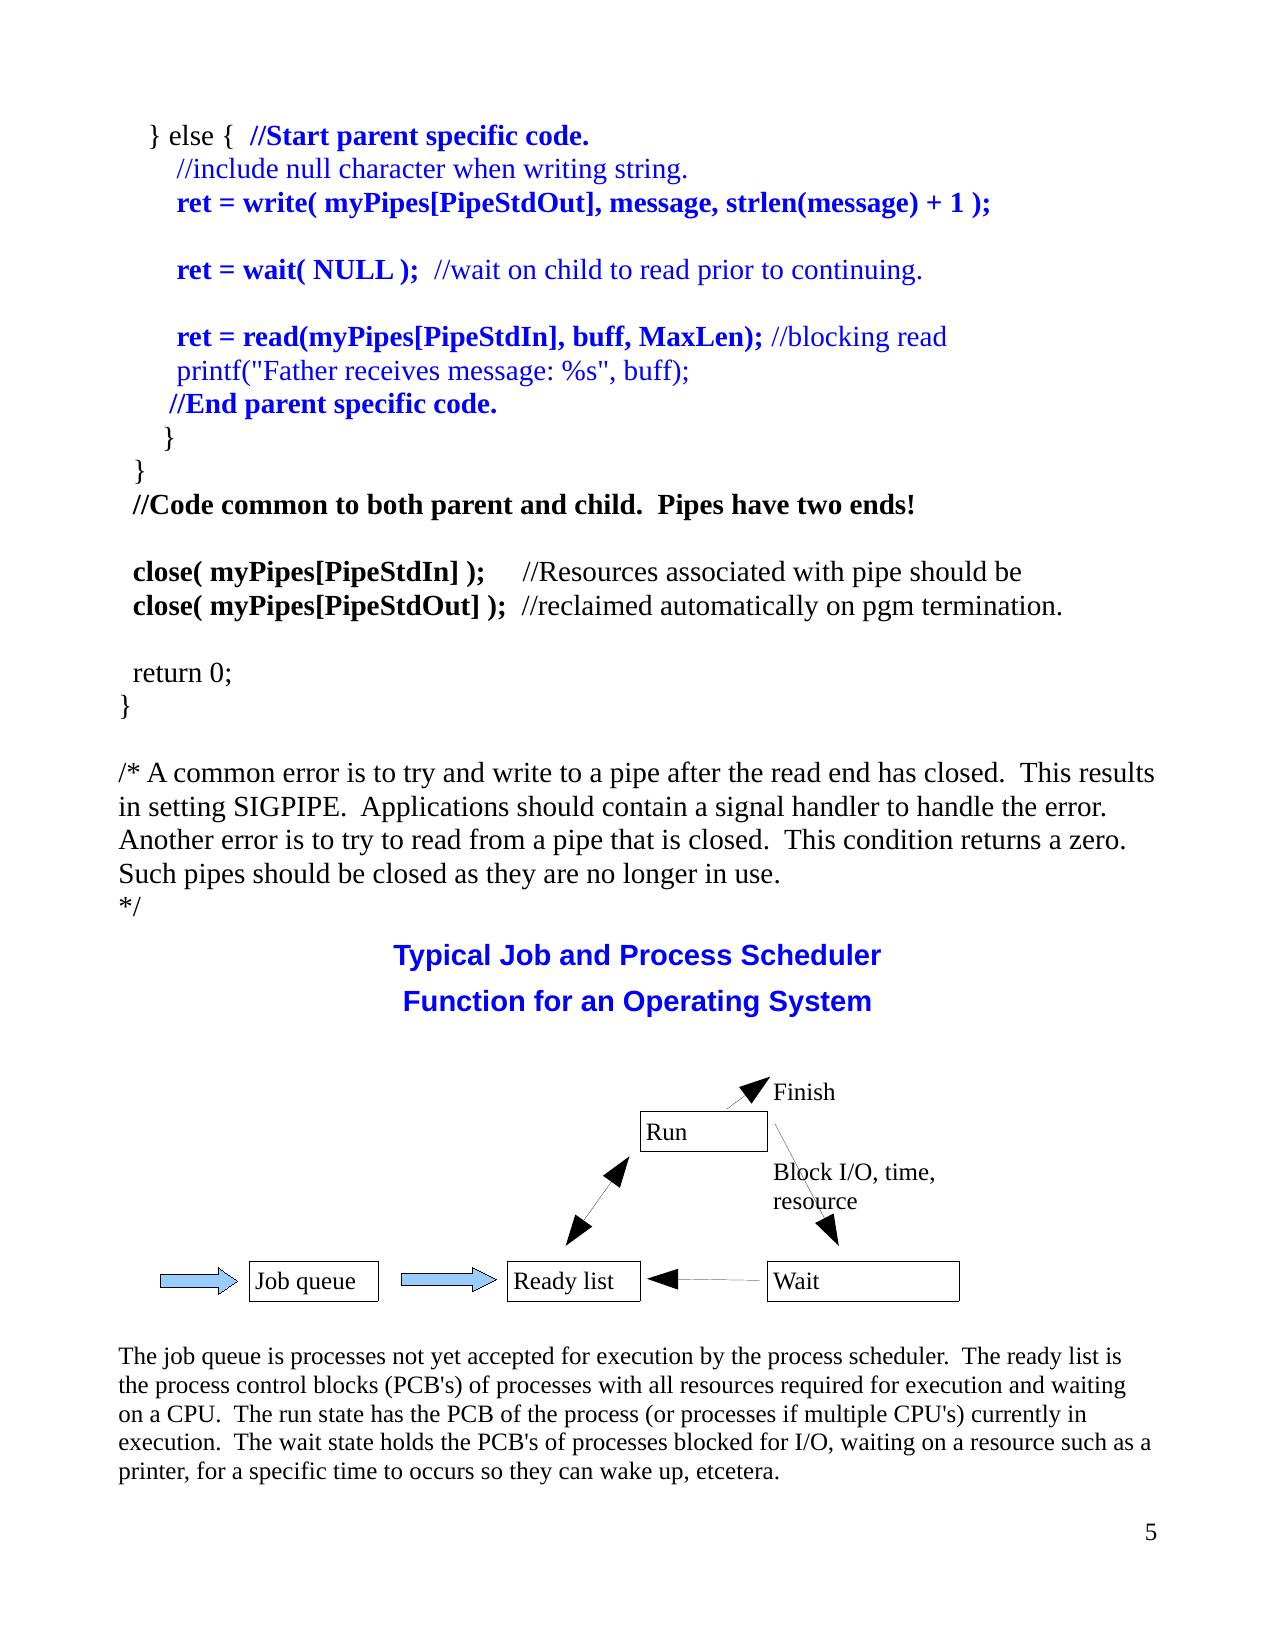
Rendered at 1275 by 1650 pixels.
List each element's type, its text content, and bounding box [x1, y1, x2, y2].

table_header Finish [767, 1071, 959, 1111]
table_cell [118, 1261, 249, 1301]
table_cell [959, 1151, 1027, 1220]
table_cell [118, 1111, 249, 1151]
table_cell Wait [768, 1262, 959, 1301]
table_cell [959, 1220, 1027, 1261]
text /* A common error is to try and write to a pipe after the read end has closed. This results in setting SIGPIPE. Applications should contain a signal handler to handle the error. Another error is to try to read from a pipe that is closed. This condition returns a zero. Such pipes should be closed as they are no longer in use. [118, 755, 1157, 889]
text } [118, 453, 1157, 487]
table_cell [508, 1220, 640, 1261]
table_cell [1027, 1301, 1157, 1341]
table_cell Job queue [250, 1262, 378, 1301]
table_cell [249, 1151, 378, 1220]
table_cell [378, 1111, 507, 1151]
table_header [249, 1071, 378, 1111]
text //Code common to both parent and child. Pipes have two ends! [118, 487, 1157, 521]
table_cell [378, 1301, 507, 1341]
table_cell Ready list [508, 1262, 640, 1301]
table_cell [1027, 1151, 1157, 1220]
table_cell [378, 1151, 507, 1220]
text } else { //Start parent specific code. [118, 118, 1157, 152]
table_cell [640, 1220, 767, 1261]
table_cell Block I/O, time, resource [790, 1151, 959, 1220]
table_cell [960, 1261, 1027, 1301]
table_cell [768, 1111, 959, 1151]
text */ [118, 889, 1157, 923]
table_cell [959, 1111, 1027, 1151]
table_cell [640, 1301, 767, 1341]
text Typical Job and Process Scheduler [118, 937, 1157, 971]
table_cell [767, 1220, 959, 1261]
text return 0; [118, 655, 1157, 688]
table_header [1027, 1071, 1157, 1111]
text close( myPipes[PipeStdOut] ); //reclaimed automatically on pgm termination. [118, 588, 1157, 621]
table_cell [118, 1151, 249, 1220]
text //include null character when writing string. [118, 152, 1157, 185]
text } [118, 688, 1157, 722]
table_cell [378, 1220, 507, 1261]
table_header [508, 1071, 640, 1111]
table_cell Block I/O, time, resource [767, 1151, 823, 1220]
table_cell [767, 1302, 959, 1341]
table_cell [249, 1111, 378, 1151]
table_cell [249, 1220, 378, 1261]
text ret = read(myPipes[PipeStdIn], buff, MaxLen); //blocking read [118, 319, 1157, 353]
table_cell [508, 1302, 640, 1341]
table_cell [508, 1151, 640, 1220]
text //End parent specific code. [118, 386, 1157, 420]
table_cell [959, 1301, 1027, 1341]
text ret = wait( NULL ); //wait on child to read prior to continuing. [118, 252, 1157, 286]
table_cell [1027, 1220, 1157, 1261]
table_cell [1027, 1111, 1157, 1151]
table_header [378, 1071, 507, 1111]
text } [118, 420, 1157, 453]
table_cell [118, 1220, 249, 1261]
table_cell [641, 1261, 767, 1301]
text Function for an Operating System [118, 983, 1157, 1017]
table_cell [640, 1152, 767, 1220]
table_cell [379, 1261, 507, 1301]
table_cell [118, 1301, 249, 1341]
text The job queue is processes not yet accepted for execution by the process scheduler. The ready list is the process control blocks (PCB's) of processes with all resources required for execution and waiting on a CPU. The run state has the PCB of the process (or processes if multiple CPU's) currently in execution. The wait state holds the PCB's of processes blocked for I/O, waiting on a resource such as a printer, for a specific time to occurs so they can wake up, etcetera. [118, 1341, 1157, 1485]
text close( myPipes[PipeStdIn] ); //Resources associated with pipe should be [118, 554, 1157, 588]
table_header [959, 1071, 1027, 1111]
text ret = write( myPipes[PipeStdOut], message, strlen(message) + 1 ); [118, 185, 1157, 219]
table_cell [1027, 1261, 1157, 1301]
table_header [640, 1071, 767, 1111]
table_cell Run [641, 1112, 767, 1151]
text printf("Father receives message: %s", buff); [118, 353, 1157, 386]
table_cell [508, 1111, 640, 1151]
table_header [118, 1071, 249, 1111]
table_cell [249, 1302, 378, 1341]
